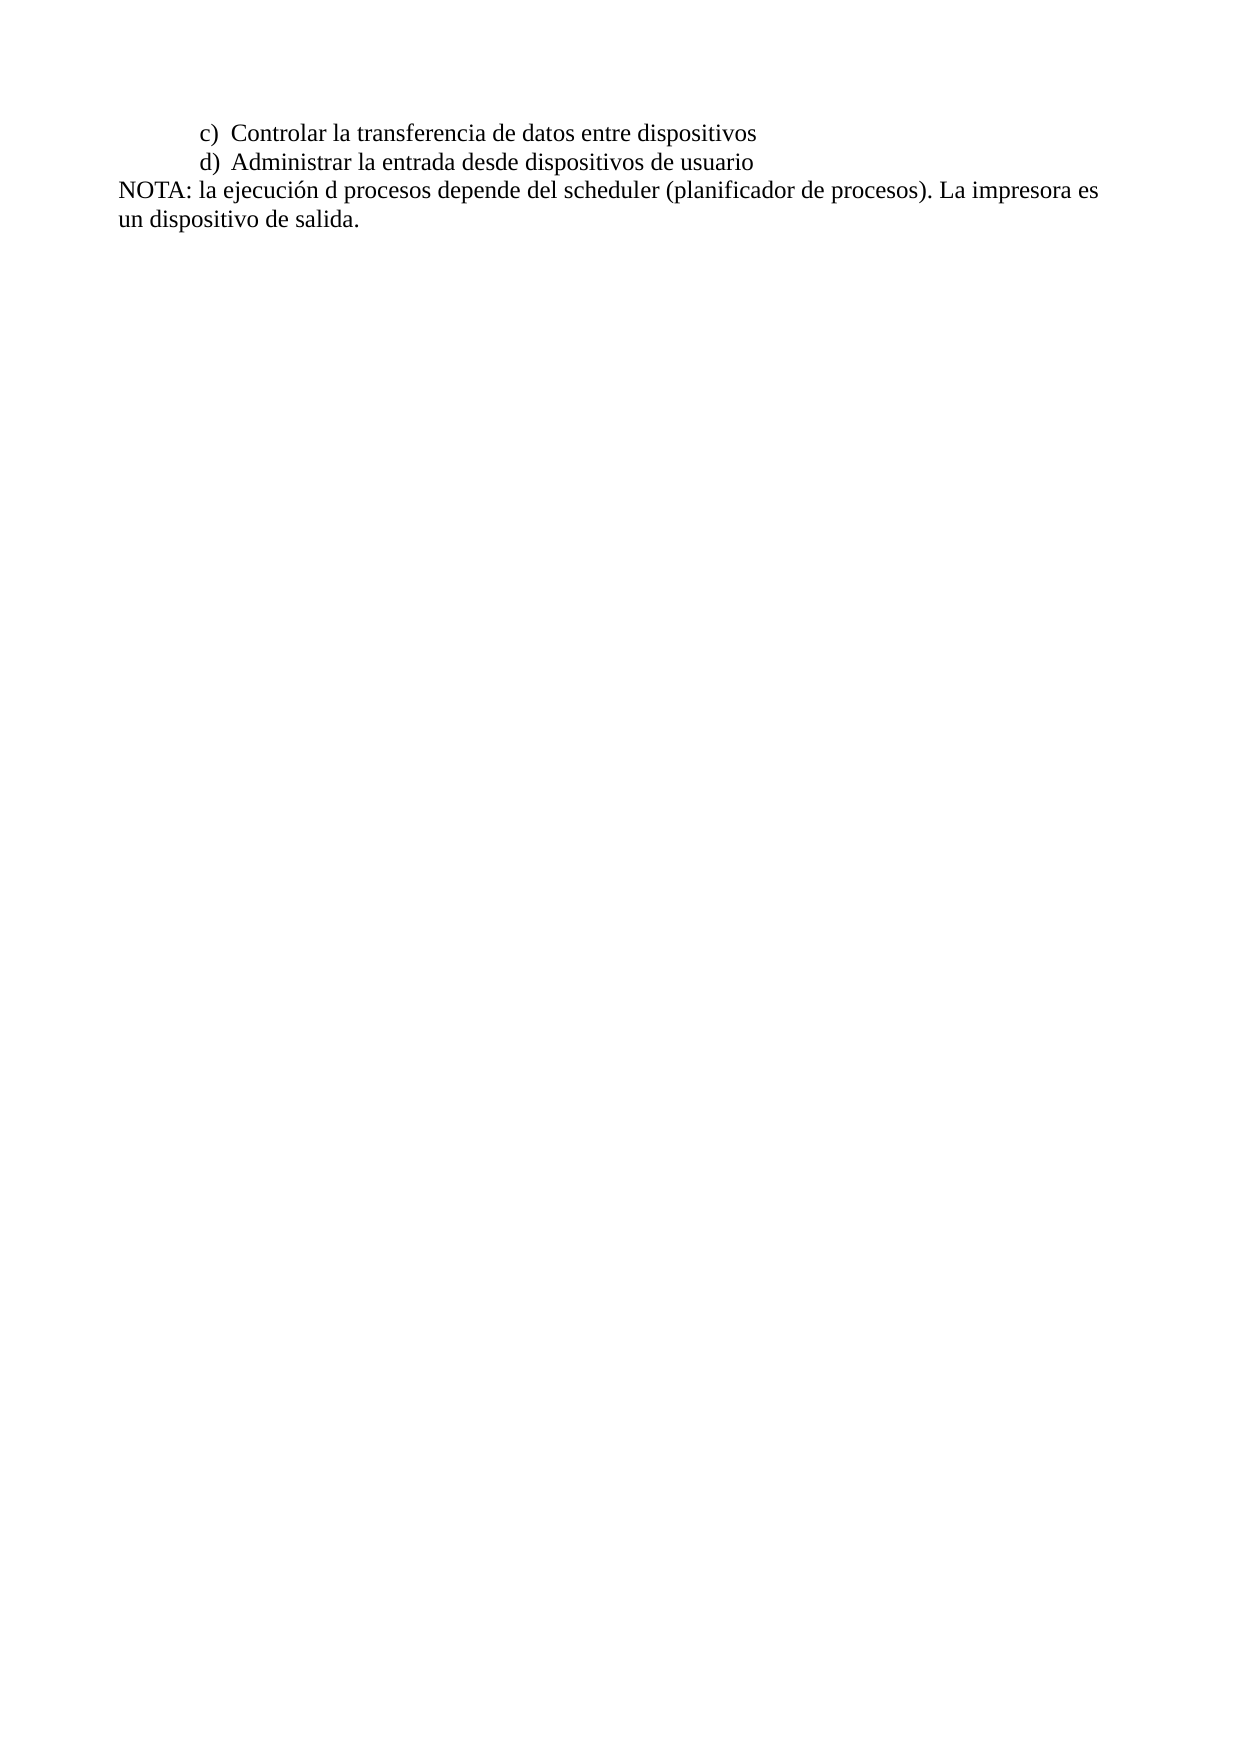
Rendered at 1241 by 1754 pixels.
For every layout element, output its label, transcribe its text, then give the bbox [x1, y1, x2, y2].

list Controlar la transferencia de datos entre dispositivos [193, 118, 1122, 147]
text NOTA: la ejecución d procesos depende del scheduler (planificador de procesos). La impresora es un dispositivo de salida. [118, 176, 1122, 233]
list Administrar la entrada desde dispositivos de usuario [193, 147, 1122, 176]
